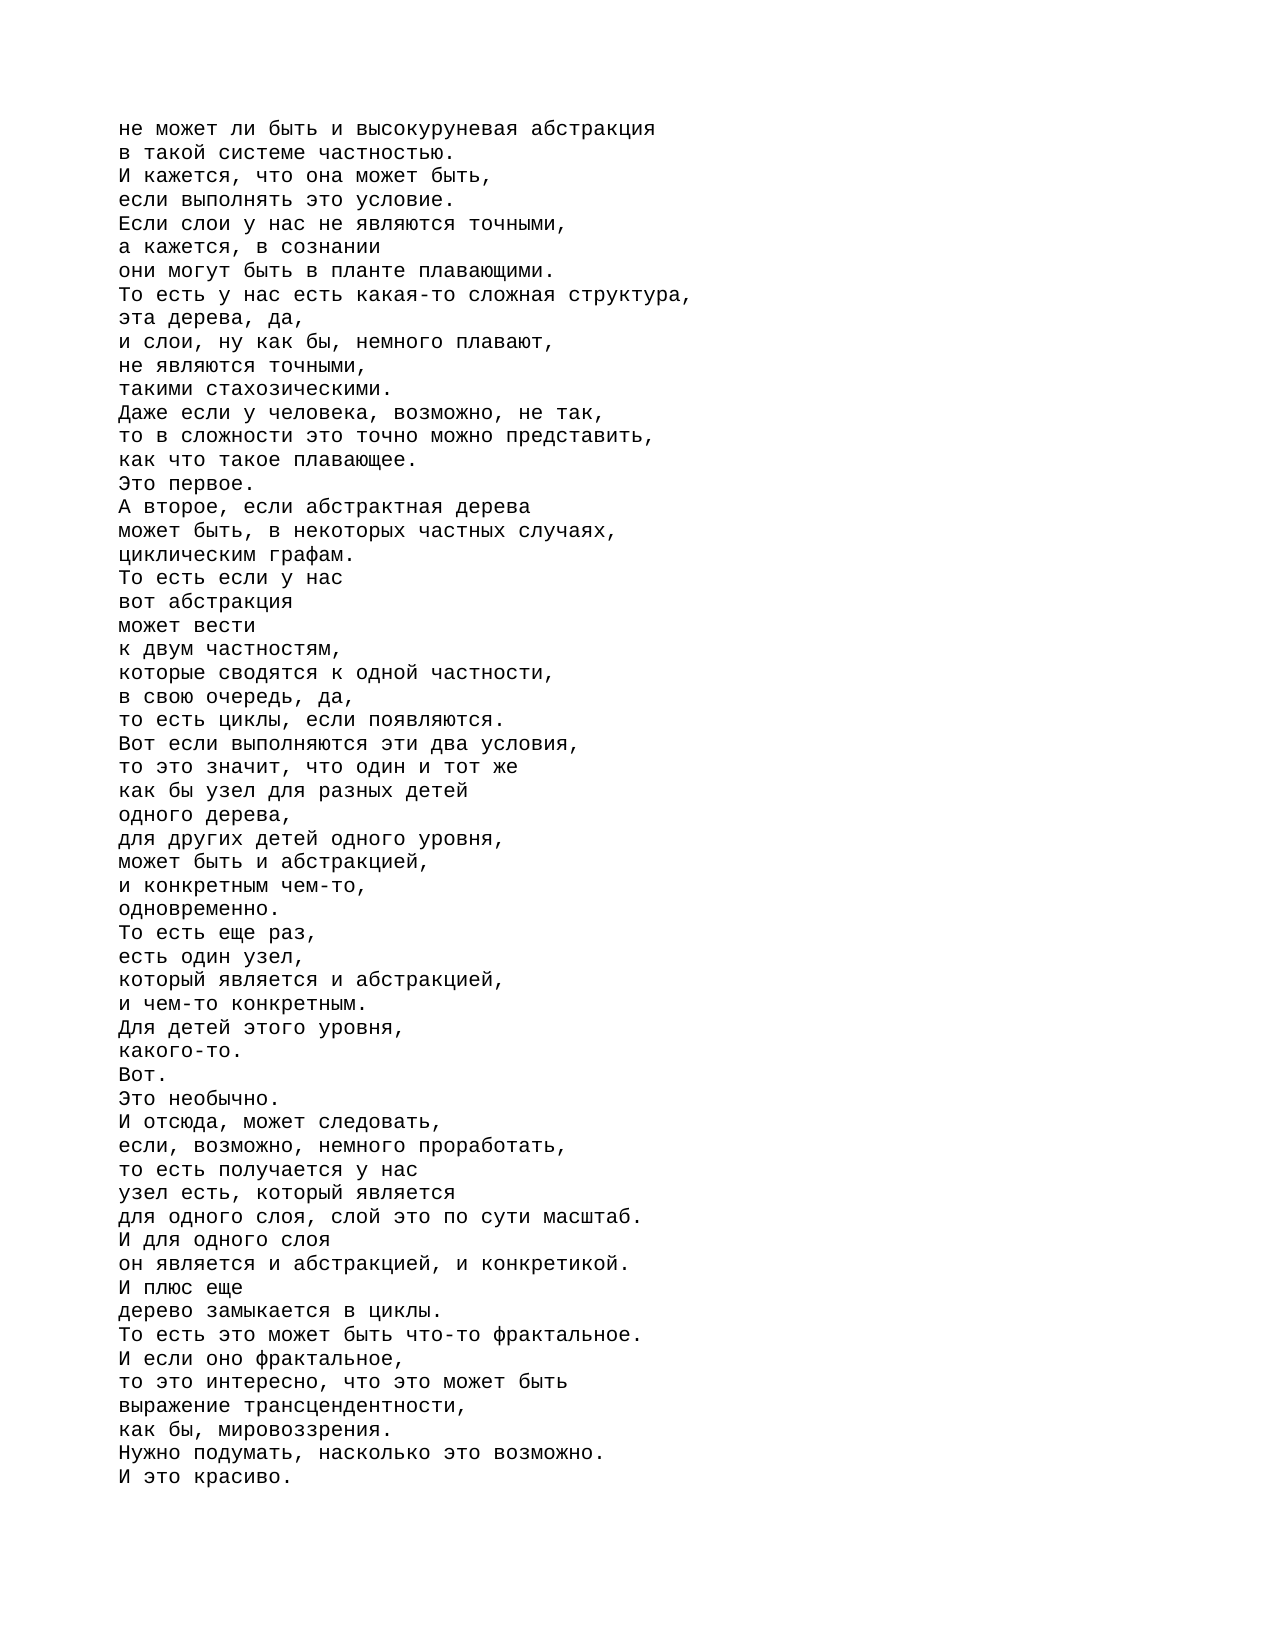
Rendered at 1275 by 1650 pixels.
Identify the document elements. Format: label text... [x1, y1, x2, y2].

text есть один узел, [118, 946, 1157, 969]
text к двум частностям, [118, 638, 1157, 662]
text то есть циклы, если появляются. [118, 709, 1157, 733]
text Для детей этого уровня, [118, 1017, 1157, 1040]
text циклическим графам. [118, 544, 1157, 567]
text Если слои у нас не являются точными, [118, 213, 1157, 236]
text Вот. [118, 1064, 1157, 1088]
text то есть получается у нас [118, 1158, 1157, 1182]
text не являются точными, [118, 354, 1157, 378]
text то это значит, что один и тот же [118, 757, 1157, 780]
text как бы узел для разных детей [118, 780, 1157, 804]
text и конкретным чем-то, [118, 875, 1157, 898]
text одного дерева, [118, 804, 1157, 827]
text для одного слоя, слой это по сути масштаб. [118, 1206, 1157, 1229]
text Даже если у человека, возможно, не так, [118, 402, 1157, 426]
text который является и абстракцией, [118, 969, 1157, 993]
text И для одного слоя [118, 1229, 1157, 1253]
text в такой системе частностью. [118, 142, 1157, 165]
text То есть это может быть что-то фрактальное. [118, 1324, 1157, 1348]
text и слои, ну как бы, немного плавают, [118, 331, 1157, 354]
text То есть еще раз, [118, 922, 1157, 946]
text они могут быть в планте плавающими. [118, 260, 1157, 284]
text какого-то. [118, 1040, 1157, 1064]
text если выполнять это условие. [118, 189, 1157, 213]
text И если оно фрактальное, [118, 1348, 1157, 1371]
text И плюс еще [118, 1277, 1157, 1300]
text дерево замыкается в циклы. [118, 1300, 1157, 1324]
text может вести [118, 615, 1157, 638]
text он является и абстракцией, и конкретикой. [118, 1253, 1157, 1277]
text эта дерева, да, [118, 307, 1157, 331]
text И отсюда, может следовать, [118, 1111, 1157, 1135]
text Вот если выполняются эти два условия, [118, 733, 1157, 757]
text не может ли быть и высокуруневая абстракция [118, 118, 1157, 142]
text то это интересно, что это может быть [118, 1371, 1157, 1395]
text Это необычно. [118, 1088, 1157, 1111]
text если, возможно, немного проработать, [118, 1135, 1157, 1158]
text а кажется, в сознании [118, 236, 1157, 260]
text в свою очередь, да, [118, 686, 1157, 709]
text И это красиво. [118, 1466, 1157, 1489]
text Это первое. [118, 473, 1157, 496]
text А второе, если абстрактная дерева [118, 496, 1157, 520]
text то в сложности это точно можно представить, [118, 426, 1157, 449]
text и чем-то конкретным. [118, 993, 1157, 1017]
text То есть у нас есть какая-то сложная структура, [118, 284, 1157, 307]
text как что такое плавающее. [118, 449, 1157, 473]
text выражение трансцендентности, [118, 1395, 1157, 1419]
text одновременно. [118, 898, 1157, 922]
text как бы, мировоззрения. [118, 1419, 1157, 1442]
text может быть, в некоторых частных случаях, [118, 520, 1157, 544]
text Нужно подумать, насколько это возможно. [118, 1442, 1157, 1466]
text узел есть, который является [118, 1182, 1157, 1206]
text которые сводятся к одной частности, [118, 662, 1157, 686]
text И кажется, что она может быть, [118, 165, 1157, 189]
text может быть и абстракцией, [118, 851, 1157, 875]
text вот абстракция [118, 591, 1157, 615]
text То есть если у нас [118, 567, 1157, 591]
text такими стахозическими. [118, 378, 1157, 402]
text для других детей одного уровня, [118, 827, 1157, 851]
